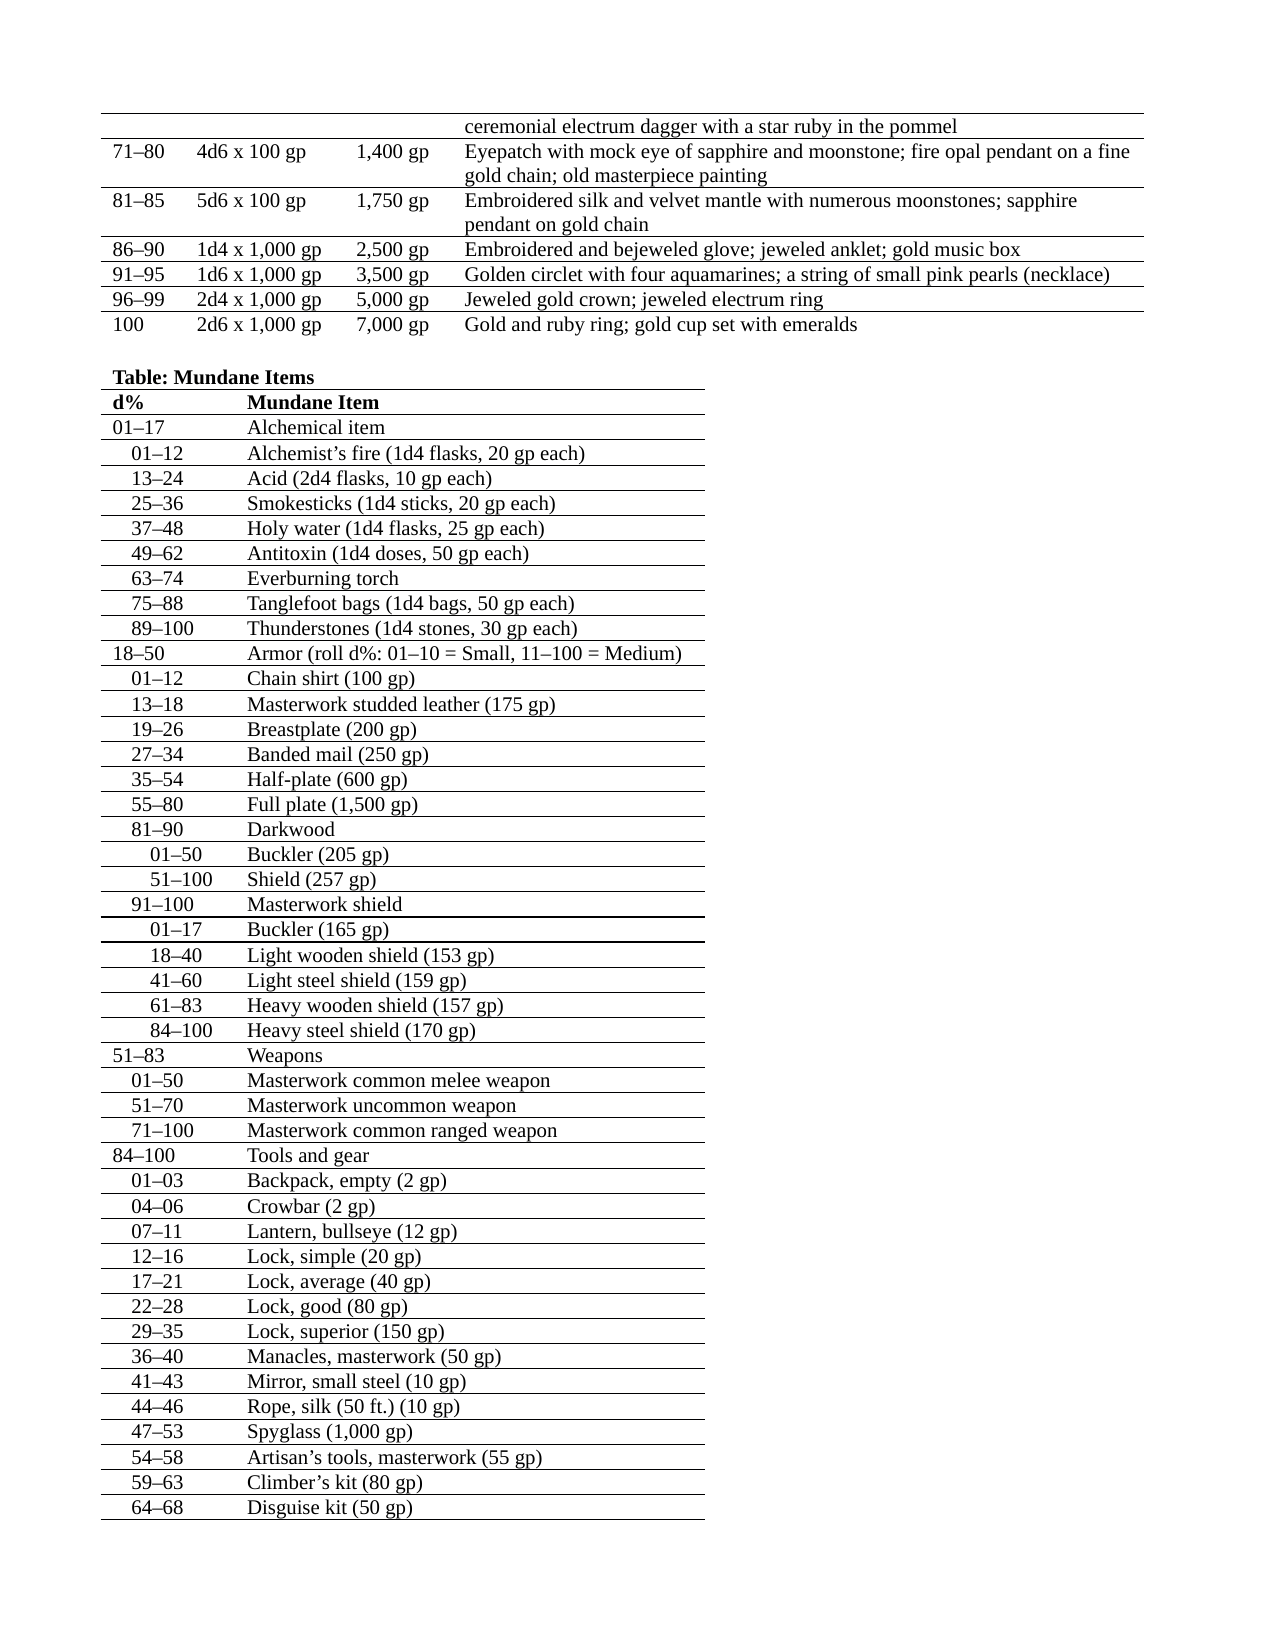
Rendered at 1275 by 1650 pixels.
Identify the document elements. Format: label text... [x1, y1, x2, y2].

table_cell Masterwork uncommon weapon [235, 1093, 705, 1117]
table_cell Gold and ruby ring; gold cup set with emeralds [453, 312, 1144, 336]
table_cell 41–60 [101, 968, 235, 992]
table_cell Golden circlet with four aquamarines; a string of small pink pearls (necklace) [453, 262, 1144, 286]
table_cell Crowbar (2 gp) [235, 1194, 705, 1218]
table_cell 41–43 [101, 1369, 235, 1393]
table_cell 19–26 [101, 717, 235, 741]
table_cell Full plate (1,500 gp) [235, 792, 705, 816]
table_cell 37–48 [101, 516, 235, 540]
table_cell Embroidered and bejeweled glove; jeweled anklet; gold music box [453, 237, 1144, 261]
table_header Table: Mundane Items [101, 365, 705, 389]
table_cell 51–83 [101, 1043, 235, 1067]
table_cell 5d6 x 100 gp [185, 188, 344, 236]
table_cell Heavy wooden shield (157 gp) [235, 993, 705, 1017]
table_cell 25–36 [101, 491, 235, 515]
table_cell 7,000 gp [344, 312, 452, 336]
table_cell ceremonial electrum dagger with a star ruby in the pommel [453, 114, 1144, 138]
table_cell [344, 114, 452, 138]
table_cell Antitoxin (1d4 doses, 50 gp each) [235, 541, 705, 565]
table_cell Thunderstones (1d4 stones, 30 gp each) [235, 616, 705, 640]
table_cell 12–16 [101, 1244, 235, 1268]
table_cell 17–21 [101, 1269, 235, 1293]
table_cell 54–58 [101, 1445, 235, 1469]
table_cell Darkwood [235, 817, 705, 841]
table_cell Lock, superior (150 gp) [235, 1319, 705, 1343]
table_cell 01–03 [101, 1169, 235, 1192]
table_cell 84–100 [101, 1018, 235, 1042]
table_cell Spyglass (1,000 gp) [235, 1420, 705, 1443]
table_cell 01–17 [101, 918, 235, 941]
table_cell 96–99 [101, 287, 184, 311]
table_cell Lantern, bullseye (12 gp) [235, 1219, 705, 1243]
table_cell Banded mail (250 gp) [235, 742, 705, 766]
table_cell Half-plate (600 gp) [235, 767, 705, 791]
table_cell 81–90 [101, 817, 235, 841]
table_cell 61–83 [101, 993, 235, 1017]
table_cell Artisan’s tools, masterwork (55 gp) [235, 1445, 705, 1469]
table_cell Disguise kit (50 gp) [235, 1495, 705, 1519]
table_cell Jeweled gold crown; jeweled electrum ring [453, 287, 1144, 311]
table_cell Tanglefoot bags (1d4 bags, 50 gp each) [235, 591, 705, 615]
table_cell 3,500 gp [344, 262, 452, 286]
table_cell Chain shirt (100 gp) [235, 666, 705, 690]
table_cell 5,000 gp [344, 287, 452, 311]
table_cell 01–50 [101, 842, 235, 866]
table_cell Rope, silk (50 ft.) (10 gp) [235, 1394, 705, 1418]
table_cell [185, 114, 344, 138]
table_cell 2d6 x 1,000 gp [185, 312, 344, 336]
table_cell Backpack, empty (2 gp) [235, 1169, 705, 1192]
table_cell 35–54 [101, 767, 235, 791]
table_cell 84–100 [101, 1143, 235, 1167]
table_cell 2d4 x 1,000 gp [185, 287, 344, 311]
table_cell 44–46 [101, 1394, 235, 1418]
table_cell Alchemical item [235, 415, 705, 439]
table_cell 01–12 [101, 440, 235, 464]
table_cell Light wooden shield (153 gp) [235, 943, 705, 967]
table_cell 18–50 [101, 641, 235, 665]
table_cell Weapons [235, 1043, 705, 1067]
table_cell [101, 114, 184, 138]
table_cell 4d6 x 100 gp [185, 139, 344, 187]
table_cell Masterwork shield [235, 892, 705, 916]
table_cell Buckler (165 gp) [235, 918, 705, 941]
table_cell Tools and gear [235, 1143, 705, 1167]
table_cell d% [101, 390, 235, 414]
table_cell Shield (257 gp) [235, 867, 705, 891]
table_cell 1,400 gp [344, 139, 452, 187]
table_cell 49–62 [101, 541, 235, 565]
table_cell 86–90 [101, 237, 184, 261]
table_cell 01–12 [101, 666, 235, 690]
table_cell Masterwork studded leather (175 gp) [235, 691, 705, 716]
table_cell Lock, simple (20 gp) [235, 1244, 705, 1268]
table_cell 1d6 x 1,000 gp [185, 262, 344, 286]
table_cell 71–80 [101, 139, 184, 187]
table_cell 59–63 [101, 1470, 235, 1494]
table_cell Buckler (205 gp) [235, 842, 705, 866]
table_cell 1,750 gp [344, 188, 452, 236]
table_cell 04–06 [101, 1194, 235, 1218]
table_cell Climber’s kit (80 gp) [235, 1470, 705, 1494]
table_cell 27–34 [101, 742, 235, 766]
table_cell 64–68 [101, 1495, 235, 1519]
table_cell Eyepatch with mock eye of sapphire and moonstone; fire opal pendant on a fine gold chain; old masterpiece painting [453, 139, 1144, 187]
table_cell 29–35 [101, 1319, 235, 1343]
table_cell 2,500 gp [344, 237, 452, 261]
table_cell 01–50 [101, 1068, 235, 1092]
table_cell 75–88 [101, 591, 235, 615]
table_cell 63–74 [101, 566, 235, 590]
table_cell Lock, average (40 gp) [235, 1269, 705, 1293]
table_cell 07–11 [101, 1219, 235, 1243]
table_cell 01–17 [101, 415, 235, 439]
table_cell 13–24 [101, 466, 235, 489]
table_cell Heavy steel shield (170 gp) [235, 1018, 705, 1042]
table_cell 51–70 [101, 1093, 235, 1117]
table_cell Lock, good (80 gp) [235, 1294, 705, 1318]
table_cell 18–40 [101, 943, 235, 967]
table_cell Mirror, small steel (10 gp) [235, 1369, 705, 1393]
table_cell Masterwork common melee weapon [235, 1068, 705, 1092]
table_cell 51–100 [101, 867, 235, 891]
table_cell 55–80 [101, 792, 235, 816]
table_cell Manacles, masterwork (50 gp) [235, 1344, 705, 1368]
table_cell Mundane Item [235, 390, 705, 414]
table_cell 89–100 [101, 616, 235, 640]
table_cell Light steel shield (159 gp) [235, 968, 705, 992]
table_cell 71–100 [101, 1118, 235, 1142]
table_cell Holy water (1d4 flasks, 25 gp each) [235, 516, 705, 540]
table_cell Acid (2d4 flasks, 10 gp each) [235, 466, 705, 489]
table_cell Armor (roll d%: 01–10 = Small, 11–100 = Medium) [235, 641, 705, 665]
table_cell Smokesticks (1d4 sticks, 20 gp each) [235, 491, 705, 515]
table_cell 81–85 [101, 188, 184, 236]
table_cell Everburning torch [235, 566, 705, 590]
table_cell Masterwork common ranged weapon [235, 1118, 705, 1142]
table_cell 22–28 [101, 1294, 235, 1318]
table_cell 1d4 x 1,000 gp [185, 237, 344, 261]
table_cell Embroidered silk and velvet mantle with numerous moonstones; sapphire pendant on gold chain [453, 188, 1144, 236]
table_cell 100 [101, 312, 184, 336]
table_cell 47–53 [101, 1420, 235, 1443]
table_cell Alchemist’s fire (1d4 flasks, 20 gp each) [235, 440, 705, 464]
table_cell 13–18 [101, 691, 235, 716]
table_cell 91–100 [101, 892, 235, 916]
table_cell Breastplate (200 gp) [235, 717, 705, 741]
table_cell 36–40 [101, 1344, 235, 1368]
table_cell 91–95 [101, 262, 184, 286]
